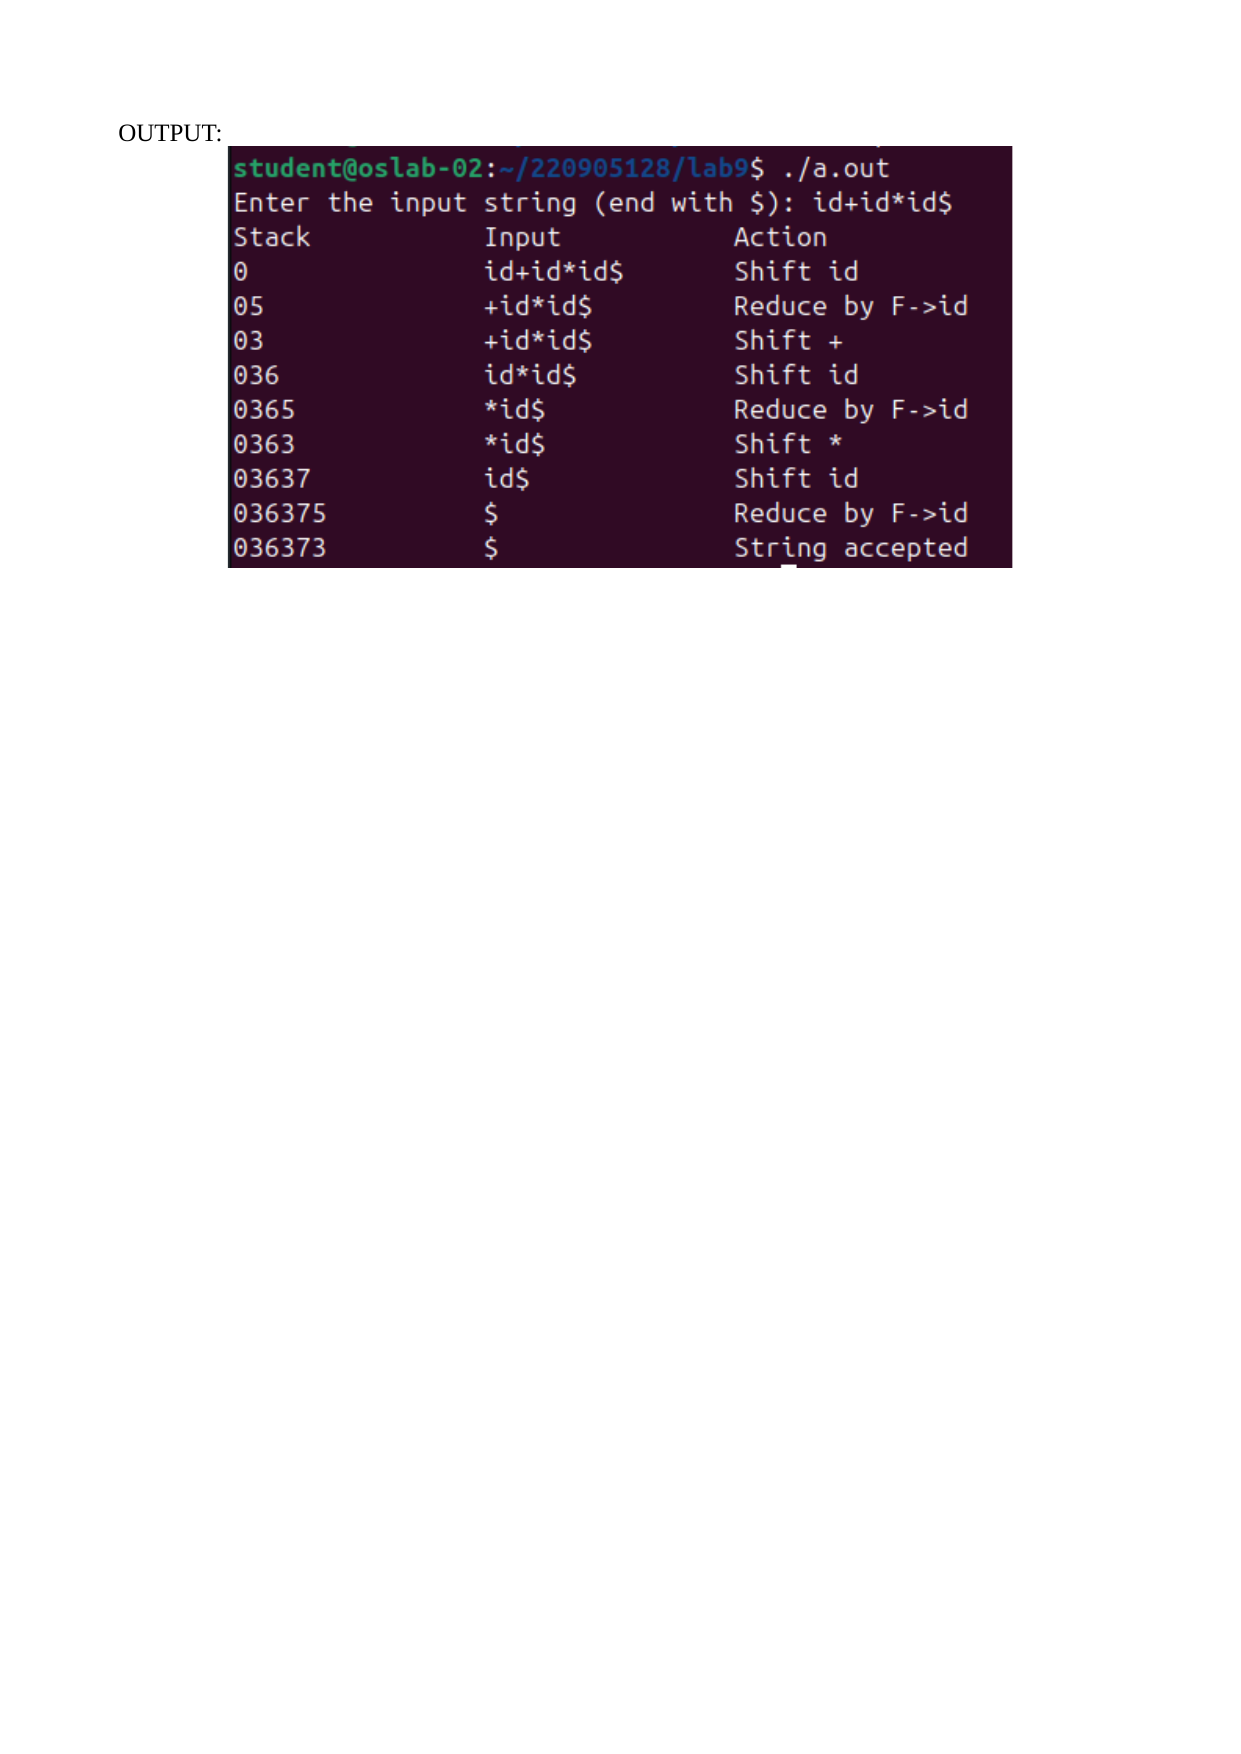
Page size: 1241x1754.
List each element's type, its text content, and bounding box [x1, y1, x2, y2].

text OUTPUT: [118, 118, 1122, 147]
picture [227, 146, 1013, 568]
